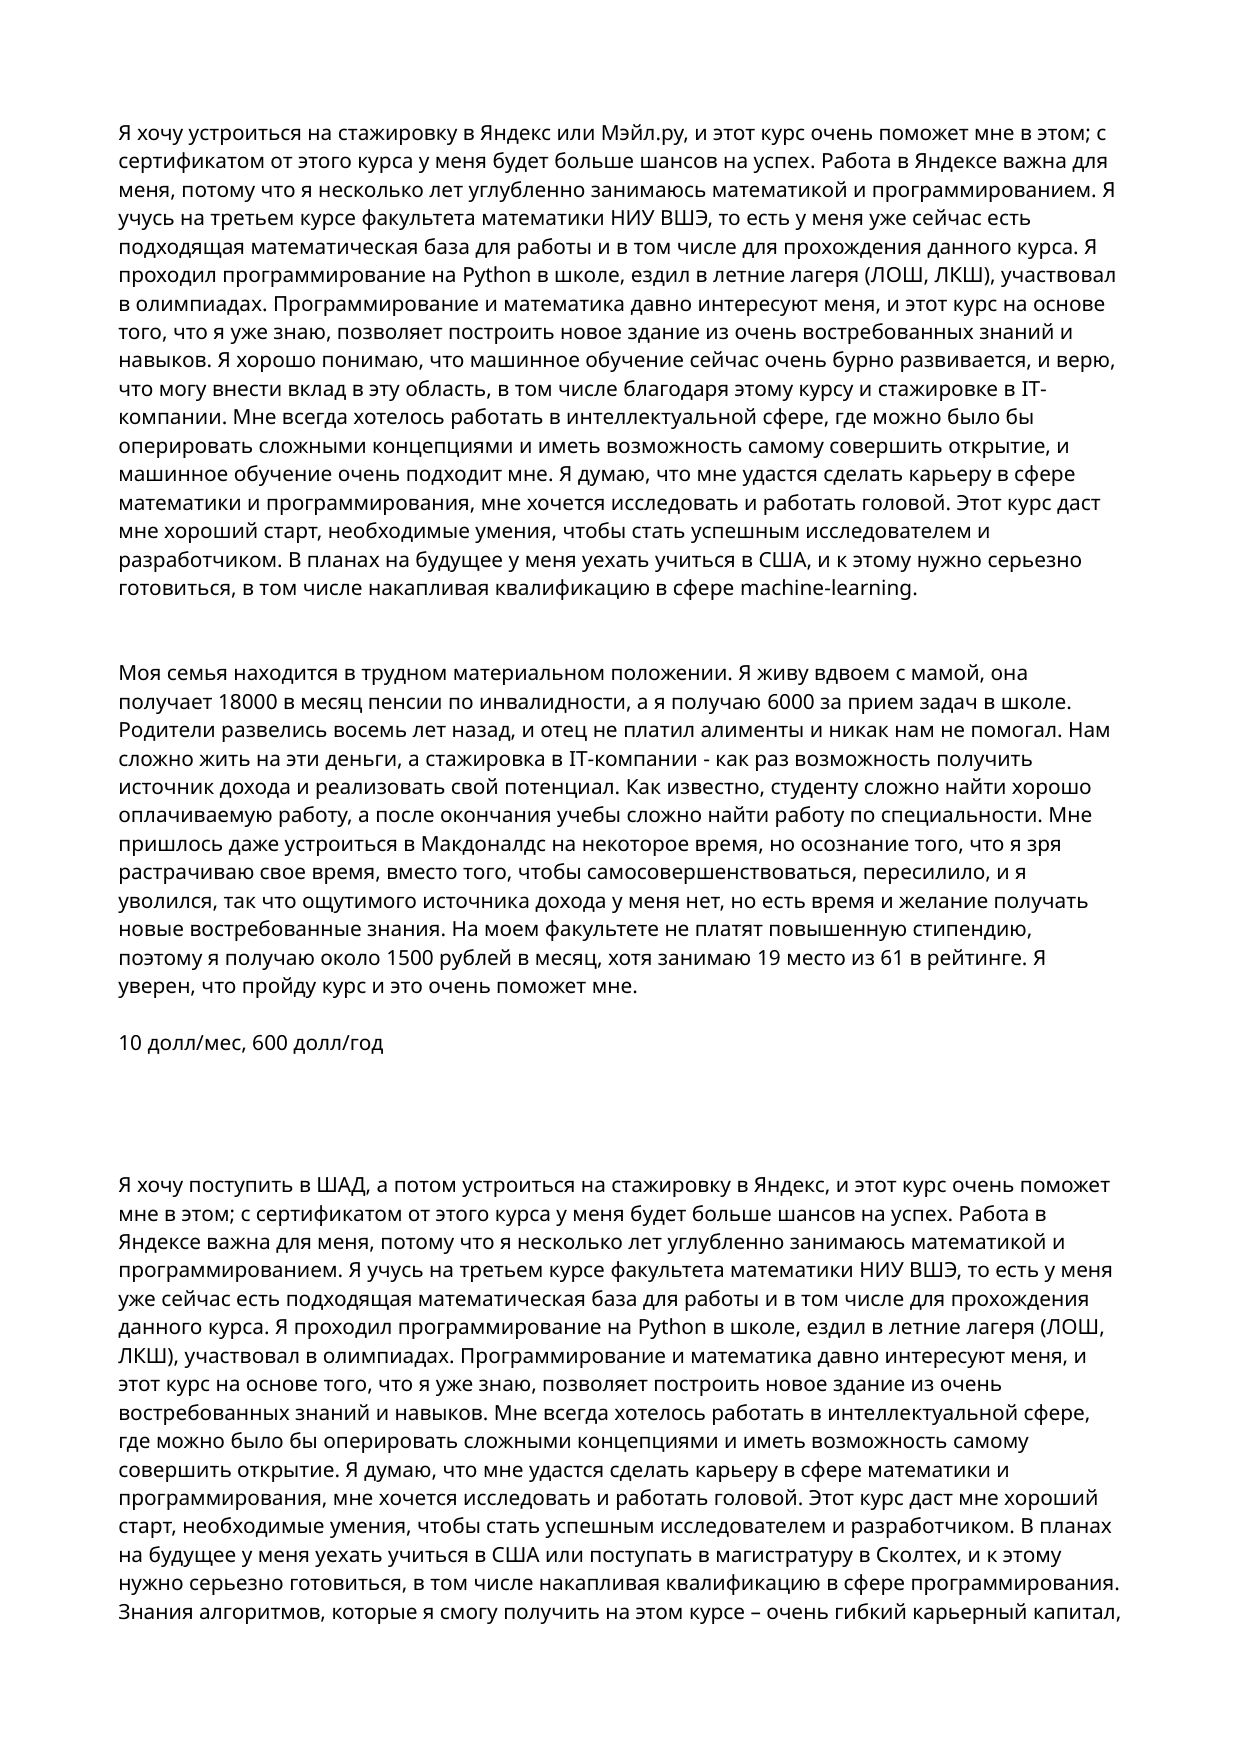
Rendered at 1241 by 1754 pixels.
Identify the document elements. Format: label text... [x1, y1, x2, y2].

text Я хочу поступить в ШАД, а потом устроиться на стажировку в Яндекс, и этот курс очень поможет мне в этом; с сертификатом от этого курса у меня будет больше шансов на успех. Работа в Яндексе важна для меня, потому что я несколько лет углубленно занимаюсь математикой и программированием. Я учусь на третьем курсе факультета математики НИУ ВШЭ, то есть у меня уже сейчас есть подходящая математическая база для работы и в том числе для прохождения данного курса. Я проходил программирование на Python в школе, ездил в летние лагеря (ЛОШ, ЛКШ), участвовал в олимпиадах. Программирование и математика давно интересуют меня, и этот курс на основе того, что я уже знаю, позволяет построить новое здание из очень востребованных знаний и навыков. Мне всегда хотелось работать в интеллектуальной сфере, где можно было бы оперировать сложными концепциями и иметь возможность самому совершить открытие. Я думаю, что мне удастся сделать карьеру в сфере математики и программирования, мне хочется исследовать и работать головой. Этот курс даст мне хороший старт, необходимые умения, чтобы стать успешным исследователем и разработчиком. В планах на будущее у меня уехать учиться в США или поступать в магистратуру в Сколтех, и к этому нужно серьезно готовиться, в том числе накапливая квалификацию в сфере программирования. Знания алгоритмов, которые я смогу получить на этом курсе – очень гибкий карьерный капитал, [118, 1170, 1122, 1625]
text Я хочу устроиться на стажировку в Яндекс или Мэйл.ру, и этот курс очень поможет мне в этом; с сертификатом от этого курса у меня будет больше шансов на успех. Работа в Яндексе важна для меня, потому что я несколько лет углубленно занимаюсь математикой и программированием. Я учусь на третьем курсе факультета математики НИУ ВШЭ, то есть у меня уже сейчас есть подходящая математическая база для работы и в том числе для прохождения данного курса. Я проходил программирование на Python в школе, ездил в летние лагеря (ЛОШ, ЛКШ), участвовал в олимпиадах. Программирование и математика давно интересуют меня, и этот курс на основе того, что я уже знаю, позволяет построить новое здание из очень востребованных знаний и навыков. Я хорошо понимаю, что машинное обучение сейчас очень бурно развивается, и верю, что могу внести вклад в эту область, в том числе благодаря этому курсу и стажировке в IT-компании. Мне всегда хотелось работать в интеллектуальной сфере, где можно было бы оперировать сложными концепциями и иметь возможность самому совершить открытие, и машинное обучение очень подходит мне. Я думаю, что мне удастся сделать карьеру в сфере математики и программирования, мне хочется исследовать и работать головой. Этот курс даст мне хороший старт, необходимые умения, чтобы стать успешным исследователем и разработчиком. В планах на будущее у меня уехать учиться в США, и к этому нужно серьезно готовиться, в том числе накапливая квалификацию в сфере machine-learning. [118, 118, 1122, 602]
text Моя семья находится в трудном материальном положении. Я живу вдвоем с мамой, она получает 18000 в месяц пенсии по инвалидности, а я получаю 6000 за прием задач в школе. Родители развелись восемь лет назад, и отец не платил алименты и никак нам не помогал. Нам сложно жить на эти деньги, а стажировка в IT-компании - как раз возможность получить источник дохода и реализовать свой потенциал. Как известно, студенту сложно найти хорошо оплачиваемую работу, а после окончания учебы сложно найти работу по специальности. Мне пришлось даже устроиться в Макдоналдс на некоторое время, но осознание того, что я зря растрачиваю свое время, вместо того, чтобы самосовершенствоваться, пересилило, и я уволился, так что ощутимого источника дохода у меня нет, но есть время и желание получать новые востребованные знания. На моем факультете не платят повышенную стипендию, поэтому я получаю около 1500 рублей в месяц, хотя занимаю 19 место из 61 в рейтинге. Я уверен, что пройду курс и это очень поможет мне. [118, 658, 1122, 1000]
text 10 долл/мес, 600 долл/год [118, 1028, 1122, 1057]
